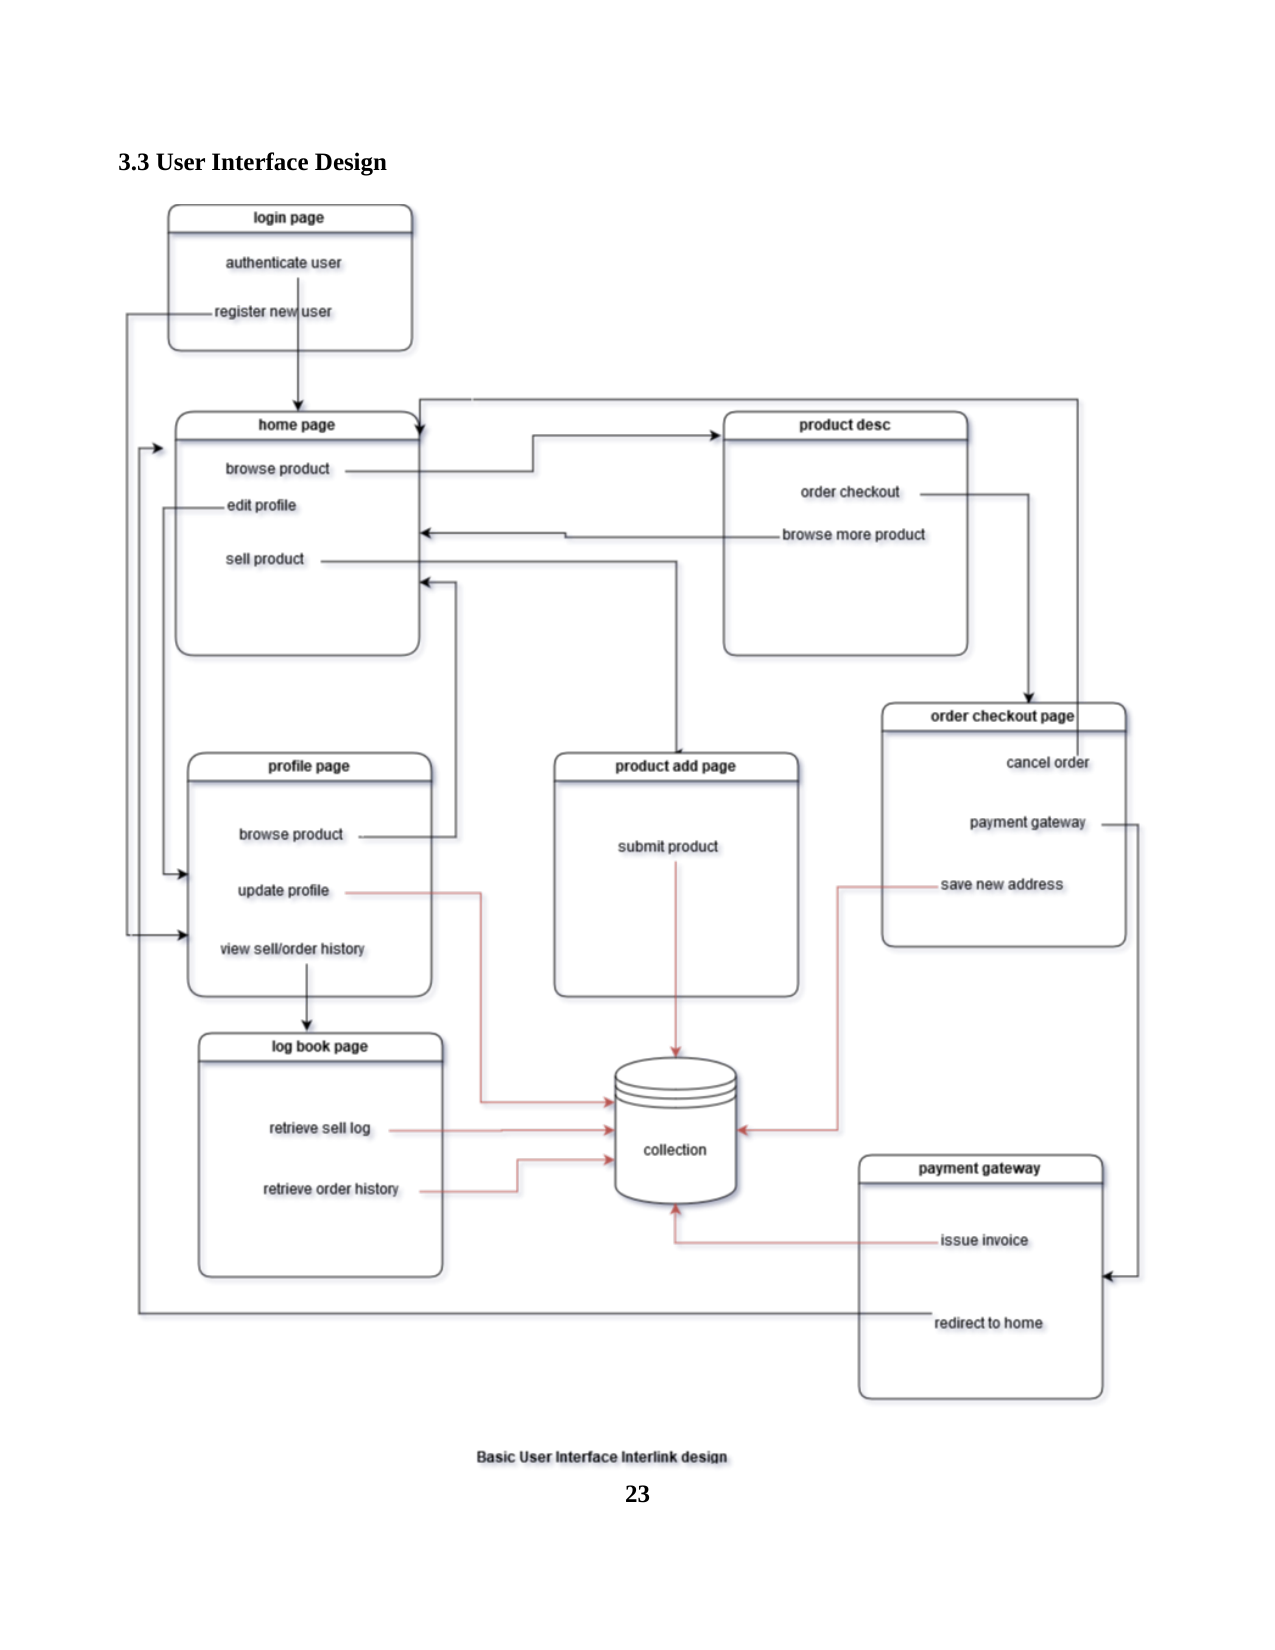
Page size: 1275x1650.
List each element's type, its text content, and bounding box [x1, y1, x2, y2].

picture [118, 204, 1157, 1480]
text 23 [118, 1480, 1157, 1508]
text 3.3 User Interface Design [118, 147, 1157, 176]
